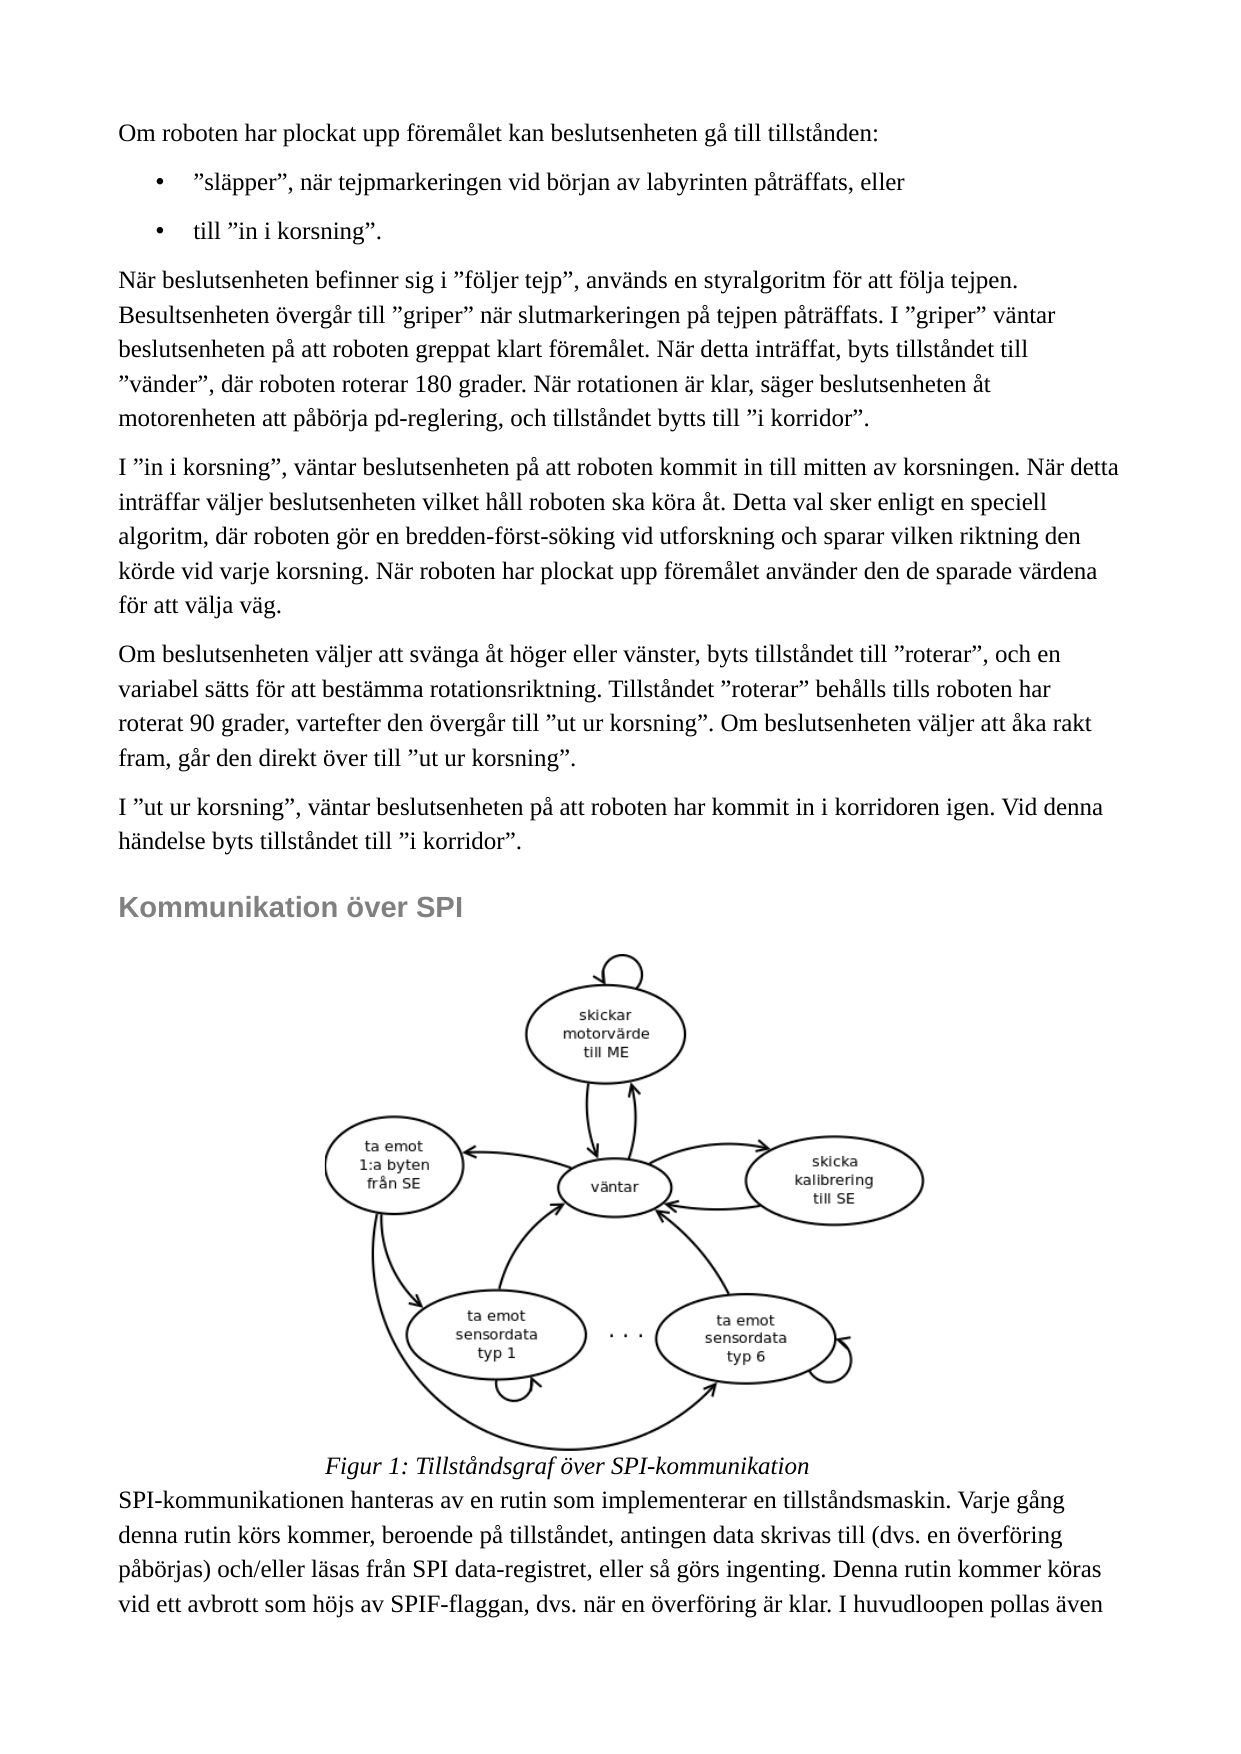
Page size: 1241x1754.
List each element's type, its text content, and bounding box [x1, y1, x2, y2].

subtitle Kommunikation över SPI [118, 890, 1122, 923]
picture [324, 954, 925, 1451]
text När beslutsenheten befinner sig i ”följer tejp”, används en styralgoritm för att följa tejpen. Besultsenheten övergår till ”griper” när slutmarkeringen på tejpen påträffats. I ”griper” väntar beslutsenheten på att roboten greppat klart föremålet. När detta inträffat, byts tillståndet till ”vänder”, där roboten roterar 180 grader. När rotationen är klar, säger beslutsenheten åt motorenheten att påbörja pd-reglering, och tillståndet bytts till ”i korridor”. [118, 265, 1122, 432]
text Om beslutsenheten väljer att svänga åt höger eller vänster, byts tillståndet till ”roterar”, och en variabel sätts för att bestämma rotationsriktning. Tillståndet ”roterar” behålls tills roboten har roterat 90 grader, vartefter den övergår till ”ut ur korsning”. Om beslutsenheten väljer att åka rakt fram, går den direkt över till ”ut ur korsning”. [118, 639, 1122, 771]
list till ”in i korsning”. [156, 216, 1122, 245]
list ”släpper”, när tejpmarkeringen vid början av labyrinten påträffats, eller [156, 167, 1122, 196]
text Figur 1: Tillståndsgraf över SPI-kommunikation [325, 1451, 925, 1480]
text I ”ut ur korsning”, väntar beslutsenheten på att roboten har kommit in i korridoren igen. Vid denna händelse byts tillståndet till ”i korridor”. [118, 792, 1122, 855]
text Om roboten har plockat upp föremålet kan beslutsenheten gå till tillstånden: [118, 118, 1122, 147]
text SPI-kommunikationen hanteras av en rutin som implementerar en tillståndsmaskin. Varje gång denna rutin körs kommer, beroende på tillståndet, antingen data skrivas till (dvs. en överföring påbörjas) och/eller läsas från SPI data-registret, eller så görs ingenting. Denna rutin kommer köras vid ett avbrott som höjs av SPIF-flaggan, dvs. när en överföring är klar. I huvudloopen pollas även [118, 936, 1122, 1618]
text I ”in i korsning”, väntar beslutsenheten på att roboten kommit in till mitten av korsningen. När detta inträffar väljer beslutsenheten vilket håll roboten ska köra åt. Detta val sker enligt en speciell algoritm, där roboten gör en bredden-först-söking vid utforskning och sparar vilken riktning den körde vid varje korsning. När roboten har plockat upp föremålet använder den de sparade värdena för att välja väg. [118, 452, 1122, 619]
